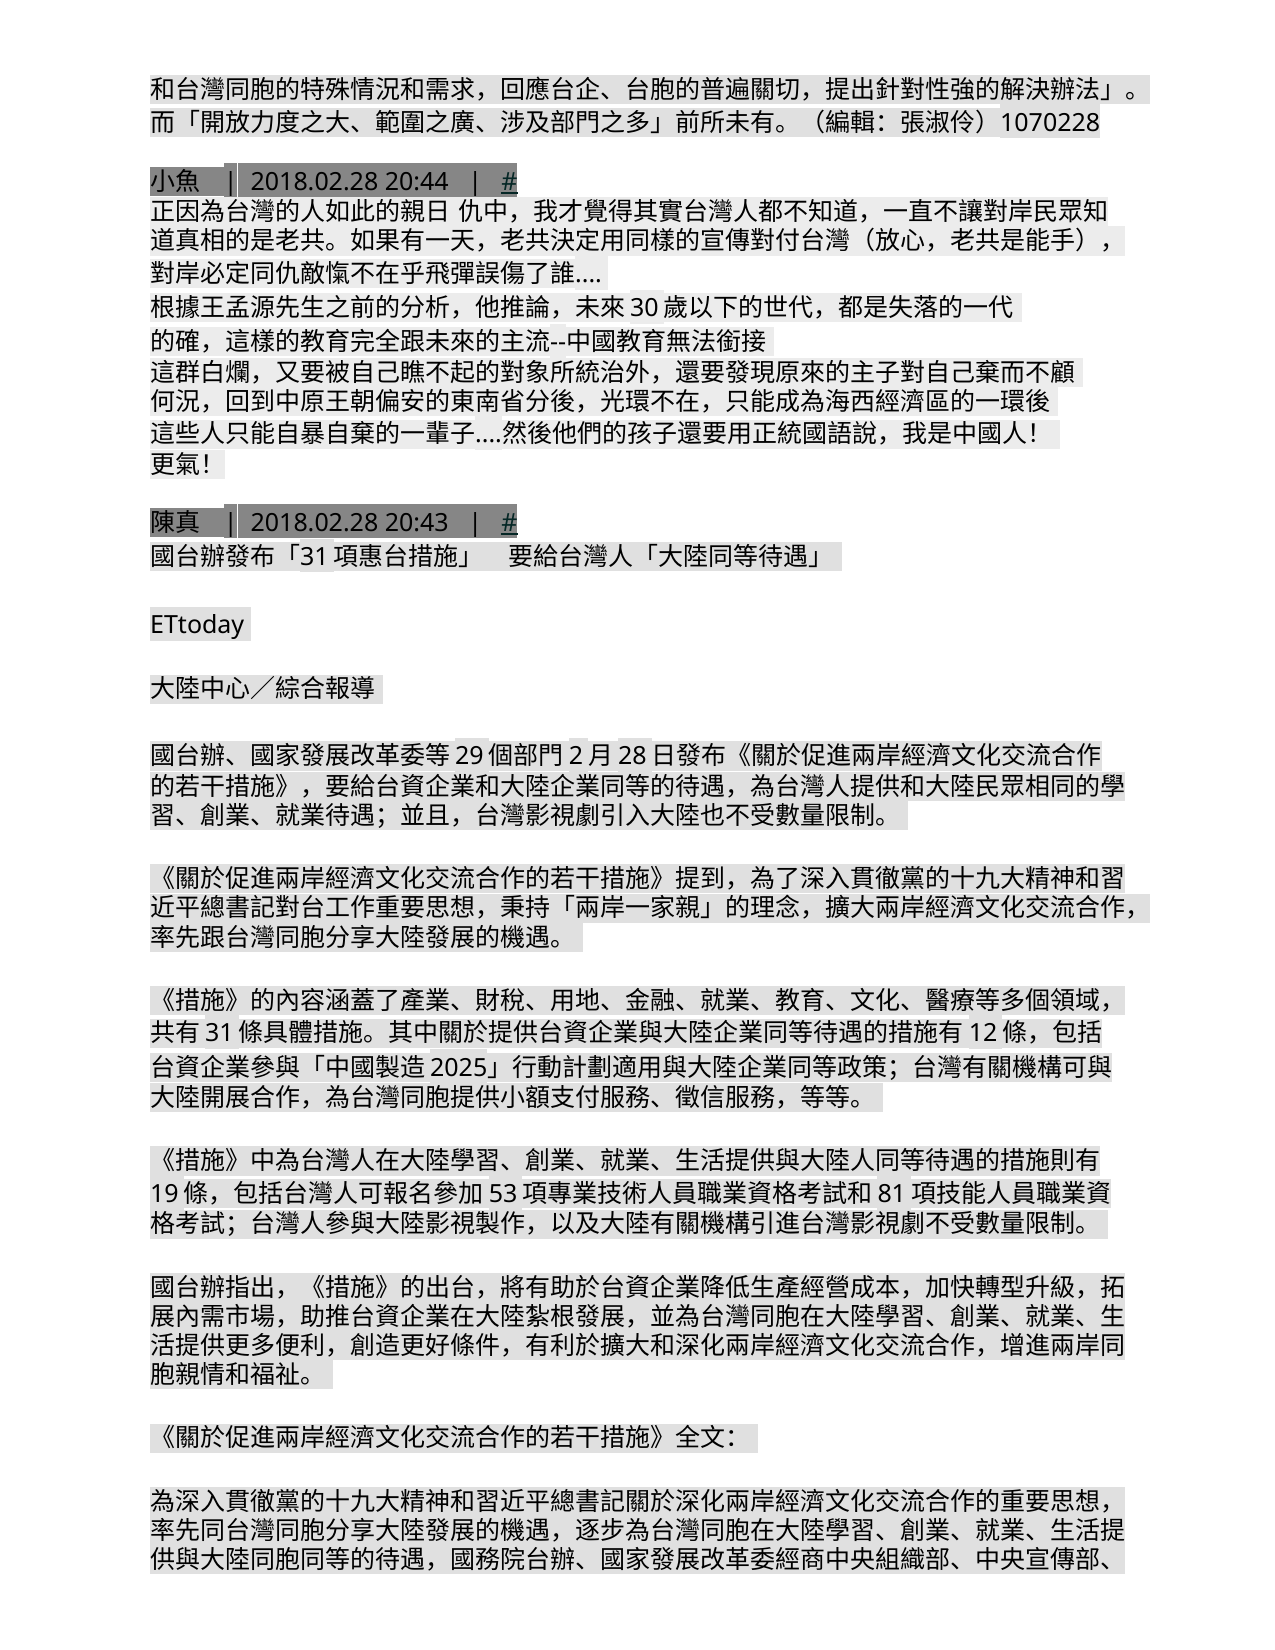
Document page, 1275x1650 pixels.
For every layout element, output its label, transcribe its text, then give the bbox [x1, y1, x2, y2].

text 國台辦發布「31項惠台措施」 要給台灣人「大陸同等待遇」 ETtoday 大陸中心／綜合報導 國台辦、國家發展改革委等29個部門2月28日發布《關於促進兩岸經濟文化交流合作的若干措施》，要給台資企業和大陸企業同等的待遇，為台灣人提供和大陸民眾相同的學習、創業、就業待遇；並且，台灣影視劇引入大陸也不受數量限制。 《關於促進兩岸經濟文化交流合作的若干措施》提到，為了深入貫徹黨的十九大精神和習近平總書記對台工作重要思想，秉持「兩岸一家親」的理念，擴大兩岸經濟文化交流合作，率先跟台灣同胞分享大陸發展的機遇。 《措施》的內容涵蓋了產業、財稅、用地、金融、就業、教育、文化、醫療等多個領域，共有31條具體措施。其中關於提供台資企業與大陸企業同等待遇的措施有12條，包括台資企業參與「中國製造2025」行動計劃適用與大陸企業同等政策；台灣有關機構可與大陸開展合作，為台灣同胞提供小額支付服務、徵信服務，等等。 《措施》中為台灣人在大陸學習、創業、就業、生活提供與大陸人同等待遇的措施則有19條，包括台灣人可報名參加53項專業技術人員職業資格考試和81項技能人員職業資格考試；台灣人參與大陸影視製作，以及大陸有關機構引進台灣影視劇不受數量限制。 國台辦指出，《措施》的出台，將有助於台資企業降低生產經營成本，加快轉型升級，拓展內需市場，助推台資企業在大陸紮根發展，並為台灣同胞在大陸學習、創業、就業、生活提供更多便利，創造更好條件，有利於擴大和深化兩岸經濟文化交流合作，增進兩岸同胞親情和福祉。 《關於促進兩岸經濟文化交流合作的若干措施》全文： 為深入貫徹黨的十九大精神和習近平總書記關於深化兩岸經濟文化交流合作的重要思想，率先同台灣同胞分享大陸發展的機遇，逐步為台灣同胞在大陸學習、創業、就業、生活提供與大陸同胞同等的待遇，國務院台辦、國家發展改革委經商中央組織部、中央宣傳部、中央網信辦、教育部、科技部、工業和信息化部、民政部、財政部、人力資源社會保障部、國土資源部、住房城鄉建設部、交通運輸部、水利部、農業部、商務部、文化部、衛生計生委、人民銀行、稅務總局、質檢總局、新聞出版廣電總局、林業局、旅遊局、銀監會、證監會、保監會、文物局、全國總工會、全國婦聯，出台若干措施如下。 一、積極促進在投資和經濟合作領域加快給予台資企業與大陸企業同等待遇 1.台灣同胞在大陸投資的企業（以下簡稱：台資企業）參與「中國製造2025」行動計劃適用與大陸企業同等政策。支持台商來大陸投資設立高端製造、智能製造、綠色製造等企業並設立區域總部和研發設計中心，相應享受稅收、投資等相關支持政策。 2.幫助和支持符合條件的台資企業依法享受高新技術企業減按15%稅率徵收企業所得稅，研發費用加計扣除，設在大陸的研發中心採購大陸設備全額退還增值稅等稅收優惠政策。 3.台灣科研機構、高等學校、企業在大陸註冊的獨立法人，可牽頭或參與國家重點研發計劃項目申報，享受與大陸科研機構、高等學校、企業同等政策。受聘於在大陸註冊的獨立法人的台灣地區科研人員，可作為國家重點研發計劃項目（課題）負責人申報，享受與大陸科研人員同等政策。對台灣地區知識產權在大陸轉化的，可參照執行大陸知識產權激勵政策。 4.台資企業可以特許經營方式參與能源、交通、水利、環保、市政公用工程等基礎設施建設。 5.台資企業可公平參與政府採購。 6.台資企業可通過合資合作、併購重組等方式參與國有企業混合所有製改革。 7.台資企業與大陸企業同等適用相關用地政策。對集約用地的鼓勵類台商投資工業項目優先供應土地，在確定土地出讓底價時，可按不低於所在地土地等別相對應大陸工業用地出讓最低價標準的70%執行。 8.繼續在中西部、東北地區設立海峽兩岸產業合作區，鼓勵台資企業向中西部、東北地區轉移並參與“一帶一路”建設，拓展內需市場和國際市場。大力推進台商投資區和兩岸環保產業合作示範基地建設。 9.台資農業企業可與大陸農業企業同等享受農機購置補貼、產業化重點龍頭企業等農業支持政策和優惠措施。 10.台灣金融機構、商家可與中國銀聯及大陸非銀行支付機構依法合規開展合作，為台灣同胞提供便捷的小額支付服務。 11.台灣徵信機構可與大陸徵信機構開展合作，為兩岸同胞和企業提供徵信服務。 12.台資銀行可與大陸同業協作，通過銀團貸款等方式為實體經濟提供金融服務。 二、逐步為台灣同胞在大陸學習、創業、就業、生活提供與大陸同胞同等的待遇 13.台灣同胞可報名參加53項專業技術人員職業資格考試和81項技能人員職業資格考試（《向台灣居民開放的國家職業資格考試目錄》附後，具體執業辦法由有關部門另行製定）。 14.台灣專業人才可申請參與國家「千人計劃」。在大陸工作的台灣專業人才，可申請參與國家「萬人計劃」。 15.台灣同胞可申報國家自然科學基金、國家社會科學基金、國家傑出青年科學基金、國家藝術基金等各類基金項目。具體辦法由相關主管部門製定。 16.鼓勵台灣同胞參與中華經典誦讀工程、文化遺產保護工程、非物質文化遺產傳承發展工程等中華優秀傳統文化傳承發展工程。支持台灣文化藝術界團體和人士參與大陸在海外舉辦的感知中國、中國文化年（節）、歡樂春節等品牌活動，參加「中華文化走出去」計劃。符合條件的兩岸文化項目可納入海外中國文化中心項目資源庫。 17.支持中華慈善獎、梅花獎、金鷹獎等經濟科技文化社會領域各類評獎項目提名涵蓋台灣地區。在大陸工作的台灣同胞可參加當地勞動模範、「五一」勞動獎章、技術能手、「三八」紅旗手等榮譽稱號評選。 18.台灣人士參與大陸廣播電視節目和電影、電視劇製作可不受數量限制。 19.大陸電影發行機構、廣播電視台、視聽網站和有線電視網引進台灣生產的電影、電視劇不做數量限制。 20.放寬兩岸合拍電影、電視劇在主創人員比例、大陸元素、投資比例等方面的限制；取消收取兩岸電影合拍立項申報費用；縮短兩岸電視劇合拍立項階段故事梗概的審批時限。 21.對台灣圖書進口業務建立綠色通道，簡化進口審批流程。同時段進口的台灣圖書可優先辦理相關手續。 22.鼓勵台灣同胞加入大陸經濟、科技、文化、藝術類專業性社團組織、行業協會，參加相關活動。 23.支持鼓勵兩岸教育文化科研機構開展中國文化、歷史、民族等領域研究和成果應用。 24.台灣地區從事兩岸民間交流的機構可申請兩岸交流基金項目。 25.鼓勵台灣同胞和相關社團參與大陸扶貧、支教、公益、社區建設等基層工作。 26.在大陸高校就讀臨床醫學專業碩士學位的台灣學生，在參加研究生學習一年後，可按照大陸醫師資格考試報名的相關規定申請參加考試。 27.取得大陸醫師資格證書的台灣同胞，可按照相關規定在大陸申請執業註冊。 28.符合條件的台灣醫師，可通過認定方式獲得大陸醫師資格。符合條件的台灣醫師，可按照相關規定在大陸申請註冊短期行醫，期滿後可重新辦理註冊手續。 29.在台灣已獲取相應資格的台灣同胞在大陸申請證券、期貨、基金從業資格時，只需通過大陸法律法規考試，無需參加專業知識考試。 30.鼓勵台灣教師來大陸高校任教，其在台灣取得的學術成果可納入工作評價體系。 31.為方便台灣同胞在大陸應聘工作，推動各類人事人才網站和企業線上招聘做好系統升級，支持使用台胞證註冊登錄。 [150, 538, 1125, 1574]
text 陳真 | 2018.02.28 20:43 | # [150, 504, 1125, 538]
text 小魚 | 2018.02.28 20:44 | # [150, 163, 1125, 197]
text 正因為台灣的人如此的親日 仇中，我才覺得其實台灣人都不知道，一直不讓對岸民眾知道真相的是老共。如果有一天，老共決定用同樣的宣傳對付台灣（放心，老共是能手），對岸必定同仇敵愾不在乎飛彈誤傷了誰.... 根據王孟源先生之前的分析，他推論，未來30歲以下的世代，都是失落的一代 的確，這樣的教育完全跟未來的主流--中國教育無法銜接 這群白爛，又要被自己瞧不起的對象所統治外，還要發現原來的主子對自己棄而不顧 何況，回到中原王朝偏安的東南省分後，光環不在，只能成為海西經濟區的一環後 這些人只能自暴自棄的一輩子....然後他們的孩子還要用正統國語說，我是中國人！ 更氣！ [150, 197, 1125, 479]
text 讚！ 陳真 ================= 中國推出惠台31條 對台開春攻勢第一炮 中央社 The Central News Agency 中央通訊社 2018年2月28日 （中央社記者邱國強北京28日電）中國國台辦今天藉由例行記者會主動宣布31條惠台措施，企圖藉此吸引台灣企業、社團、藝文業等領域人士前往中國發展，堪稱農曆春節過後，中國對台經濟文化攻勢的開春第一炮。 中國國務院台灣事務辦公室上午舉行例行記者會，發言人安峰山在接受媒體發問前，主動宣布這項名為「關於促進兩岸經濟文化交流合作的若干措施」的概略內容。 安峰山還說，這些措施是貫徹中共19大精神及總書記習近平對台工作思想，由國台辦、中國國家發改委與中共中央組織部等29個部門商議後，於今天發布實施。 根據安峰山發布的內容，這一整套措施共有31條，其中12條措施涉及「加快給予台資企業與大陸企業同等待遇」。包括明確台資企業參與「中國製造2025」、享受稅收優惠、參與國家重點研發計劃項目、基礎建設、政府採購、國有企業混合所有制改革等「享有與大陸企業同等待遇」。 至於其他19條，則涉及「逐步為台灣同胞在中國學習、創業、就業、生活提供與大陸同胞同等待遇」。包括向台灣民眾開放134項國家職業資格考試，提供從業資格取得和應聘便利；可申請諸如「千人計劃」、「萬人計劃」及各類基金項目；可參與「中華優秀傳統文化傳承發展工程」和評獎項目、榮譽稱號評選。 另外還包括開放台灣民眾加入中國專業性社團組織、行業協會，「參與中國基層工作」；並放寬台灣影視、圖書等市場准入限制。 根據安峰山說法，這套措施是為台灣民眾「量身定製」，起草過程「充分考慮到台資企業和台灣同胞的特殊情況和需求，回應台企、台胞的普遍關切，提出針對性強的解決辦法」。而「開放力度之大、範圍之廣、涉及部門之多」前所未有。（編輯：張淑伶）1070228 [150, 75, 1125, 138]
